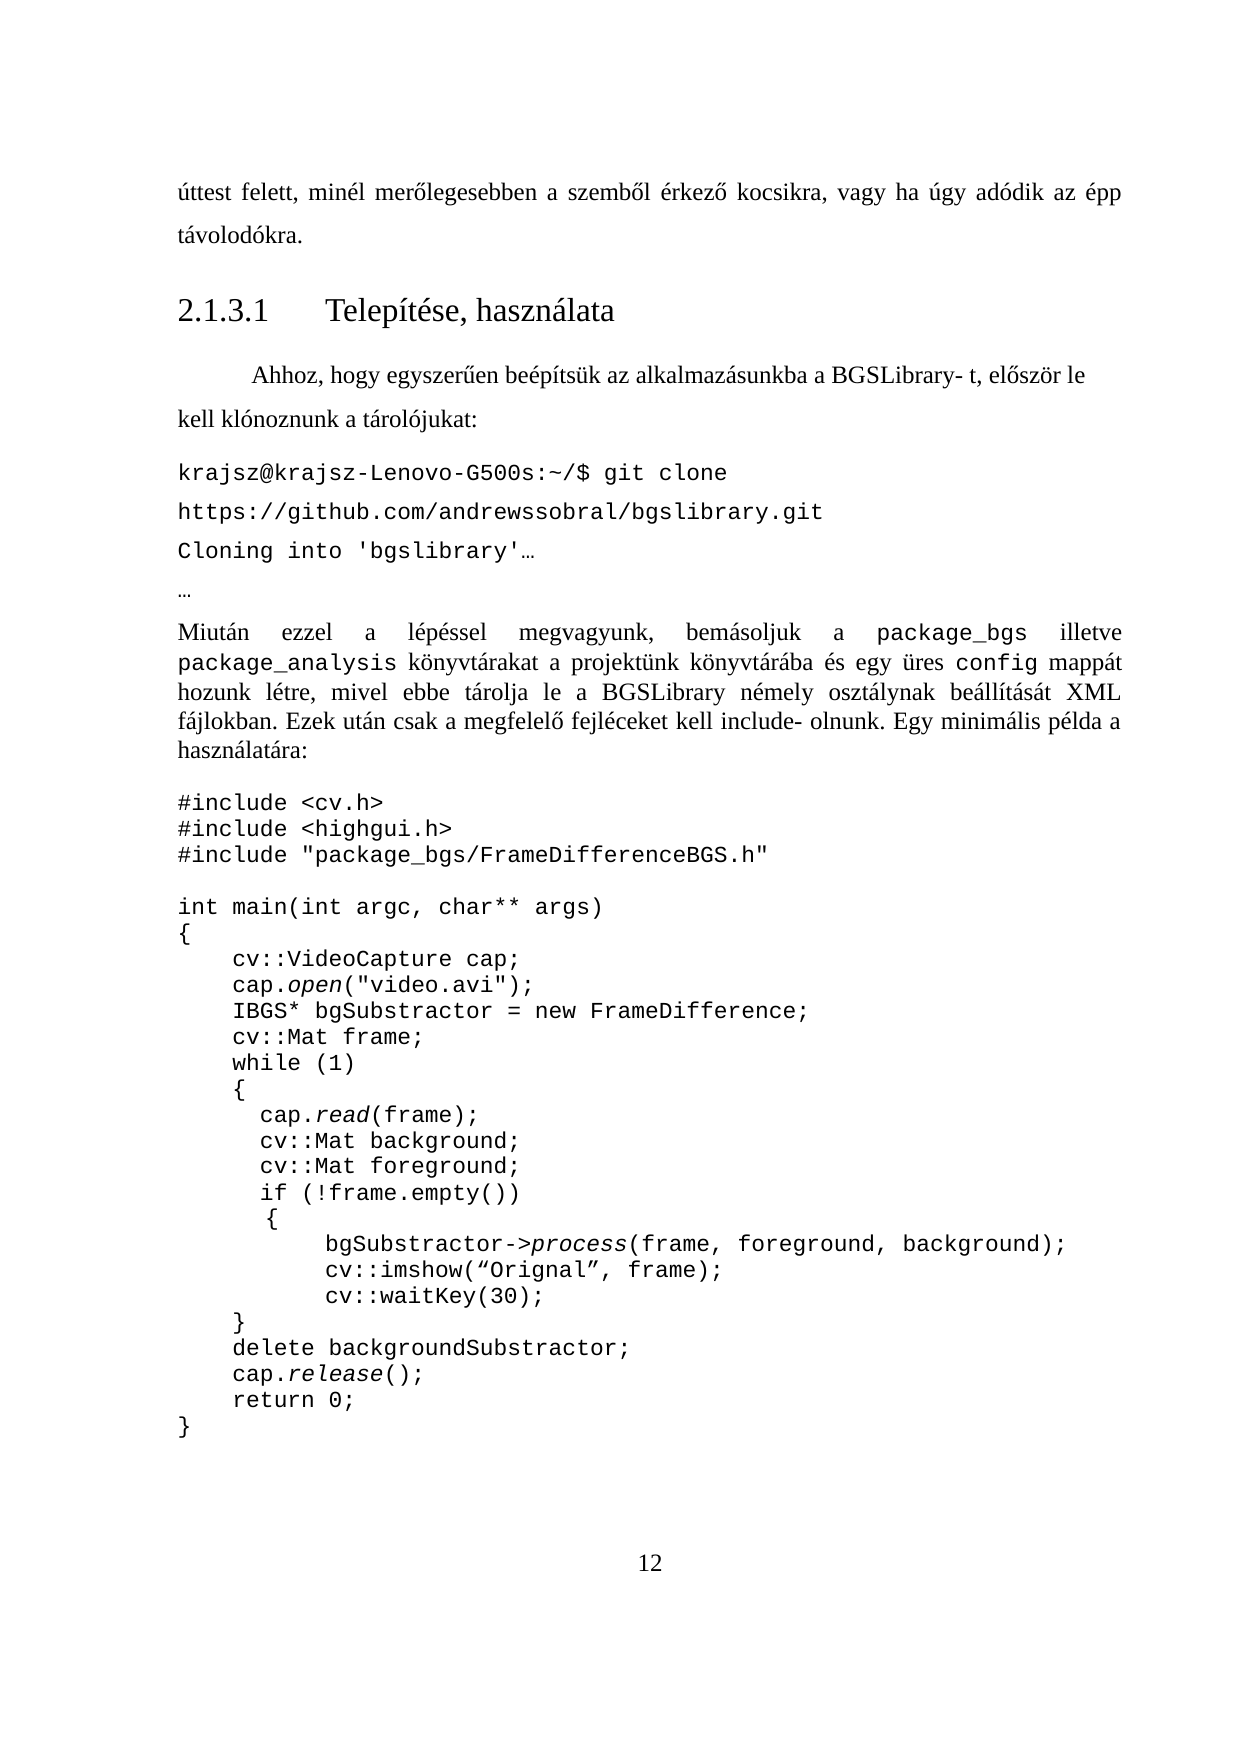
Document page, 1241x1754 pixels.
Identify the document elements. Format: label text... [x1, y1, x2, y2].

text IBGS* bgSubstractor = new FrameDifference; [177, 999, 1122, 1025]
text { [177, 1207, 1122, 1233]
text cap.release(); [177, 1362, 1122, 1388]
text Cloning into 'bgslibrary'… [177, 539, 1122, 565]
text #include <cv.h> [177, 792, 1122, 818]
text while (1) [177, 1051, 1122, 1077]
text { [177, 1077, 1122, 1103]
text cv::VideoCapture cap; [177, 947, 1122, 973]
text cv::waitKey(30); [177, 1284, 1122, 1311]
text Miután ezzel a lépéssel megvagyunk, bemásoljuk a package_bgs illetve package_analysis könyvtárakat a projektünk könyvtárába és egy üres config mappát hozunk létre, mivel ebbe tárolja le a BGSLibrary némely osztálynak beállítását XML fájlokban. Ezek után csak a megfelelő fejléceket kell include- olnunk. Egy minimális példa a használatára: [177, 617, 1122, 763]
text return 0; [177, 1388, 1122, 1414]
text { [177, 921, 1122, 947]
text cap.read(frame); [177, 1103, 1122, 1129]
text úttest felett, minél merőlegesebben a szemből érkező kocsikra, vagy ha úgy adódik az épp távolodókra. [177, 177, 1122, 249]
text cv::Mat frame; [177, 1025, 1122, 1051]
text Ahhoz, hogy egyszerűen beépítsük az alkalmazásunkba a BGSLibrary- t, először le kell klónoznunk a tárolójukat: [177, 361, 1122, 432]
text delete backgroundSubstractor; [177, 1336, 1122, 1362]
text } [177, 1311, 1122, 1336]
text bgSubstractor->process(frame, foreground, background); [177, 1233, 1122, 1259]
text #include "package_bgs/FrameDifferenceBGS.h" [177, 844, 1122, 869]
text cv::Mat foreground; [177, 1155, 1122, 1181]
text krajsz@krajsz-Lenovo-G500s:~/$ git clone https://github.com/andrewssobral/bgslibrary.git [177, 461, 1122, 526]
text } [177, 1414, 1122, 1440]
text cv::Mat background; [177, 1129, 1122, 1155]
text if (!frame.empty()) [177, 1181, 1122, 1207]
subtitle Telepítése, használata [177, 291, 1122, 329]
text int main(int argc, char** args) [177, 896, 1122, 921]
text … [177, 578, 1122, 604]
text cap.open("video.avi"); [177, 973, 1122, 999]
text cv::imshow(“Orignal”, frame); [177, 1259, 1122, 1284]
text #include <highgui.h> [177, 818, 1122, 844]
